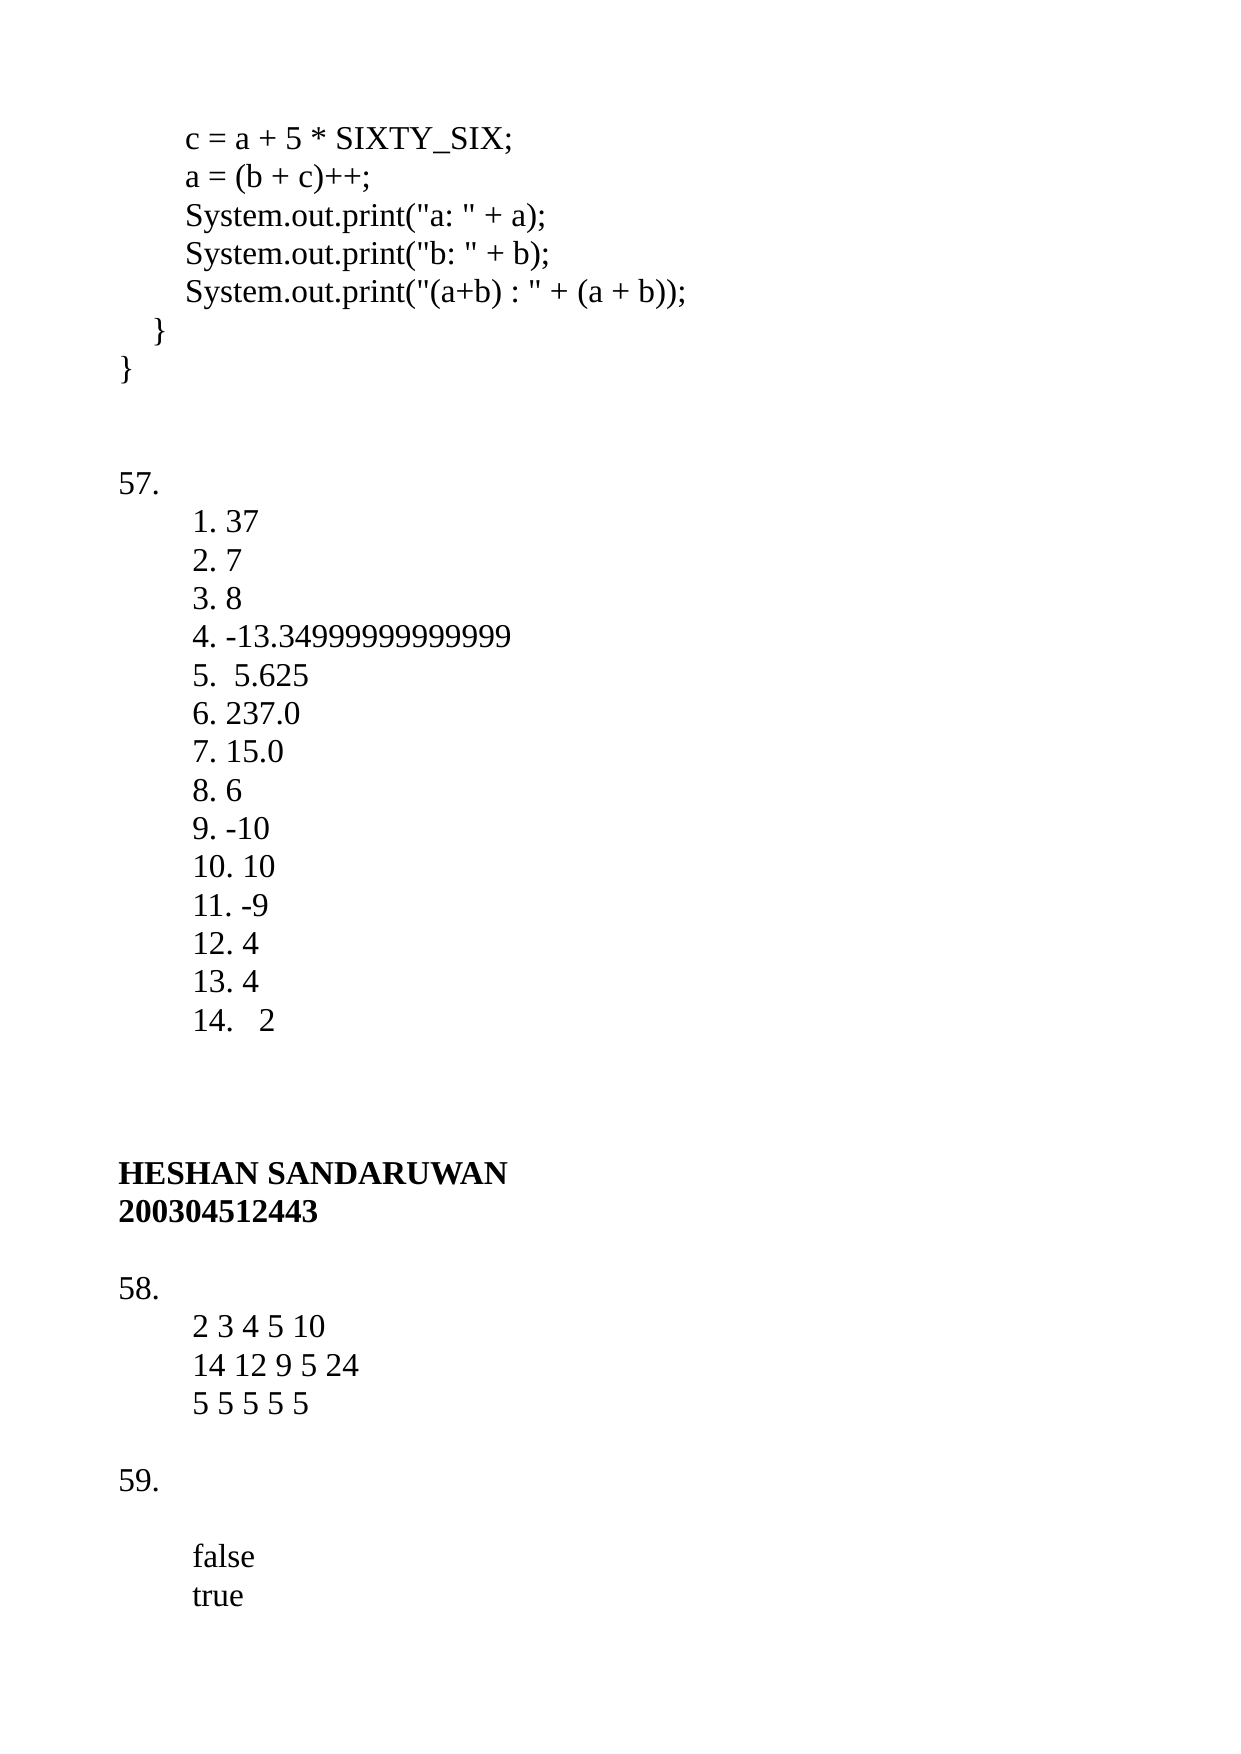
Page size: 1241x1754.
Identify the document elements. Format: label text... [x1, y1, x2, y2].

text a = (b + c)++; [118, 156, 1122, 195]
text 5. 5.625 [118, 655, 1122, 693]
text 59. [118, 1460, 1122, 1498]
text System.out.print("b: " + b); [118, 233, 1122, 271]
text 5 5 5 5 5 [118, 1383, 1122, 1421]
text } [118, 348, 1122, 386]
text 57. [118, 463, 1122, 501]
text 11. -9 [118, 885, 1122, 923]
text 14 12 9 5 24 [118, 1345, 1122, 1383]
text 6. 237.0 [118, 693, 1122, 731]
text HESHAN SANDARUWAN [118, 1153, 1122, 1191]
text 2 3 4 5 10 [118, 1306, 1122, 1345]
text 1. 37 [118, 501, 1122, 540]
text 200304512443 [118, 1191, 1122, 1230]
text 3. 8 [118, 578, 1122, 616]
text 7. 15.0 [118, 731, 1122, 770]
text System.out.print("a: " + a); [118, 195, 1122, 233]
text true [118, 1575, 1122, 1613]
text } [118, 310, 1122, 348]
text c = a + 5 * SIXTY_SIX; [118, 118, 1122, 156]
text 8. 6 [118, 770, 1122, 808]
text 12. 4 [118, 923, 1122, 961]
text 13. 4 [118, 961, 1122, 1000]
text 9. -10 [118, 808, 1122, 846]
text 4. -13.34999999999999 [118, 616, 1122, 655]
text 14. 2 [118, 1000, 1122, 1038]
text 2. 7 [118, 540, 1122, 578]
text 10. 10 [118, 846, 1122, 885]
text false [118, 1536, 1122, 1575]
text 58. [118, 1268, 1122, 1306]
text System.out.print("(a+b) : " + (a + b)); [118, 271, 1122, 310]
